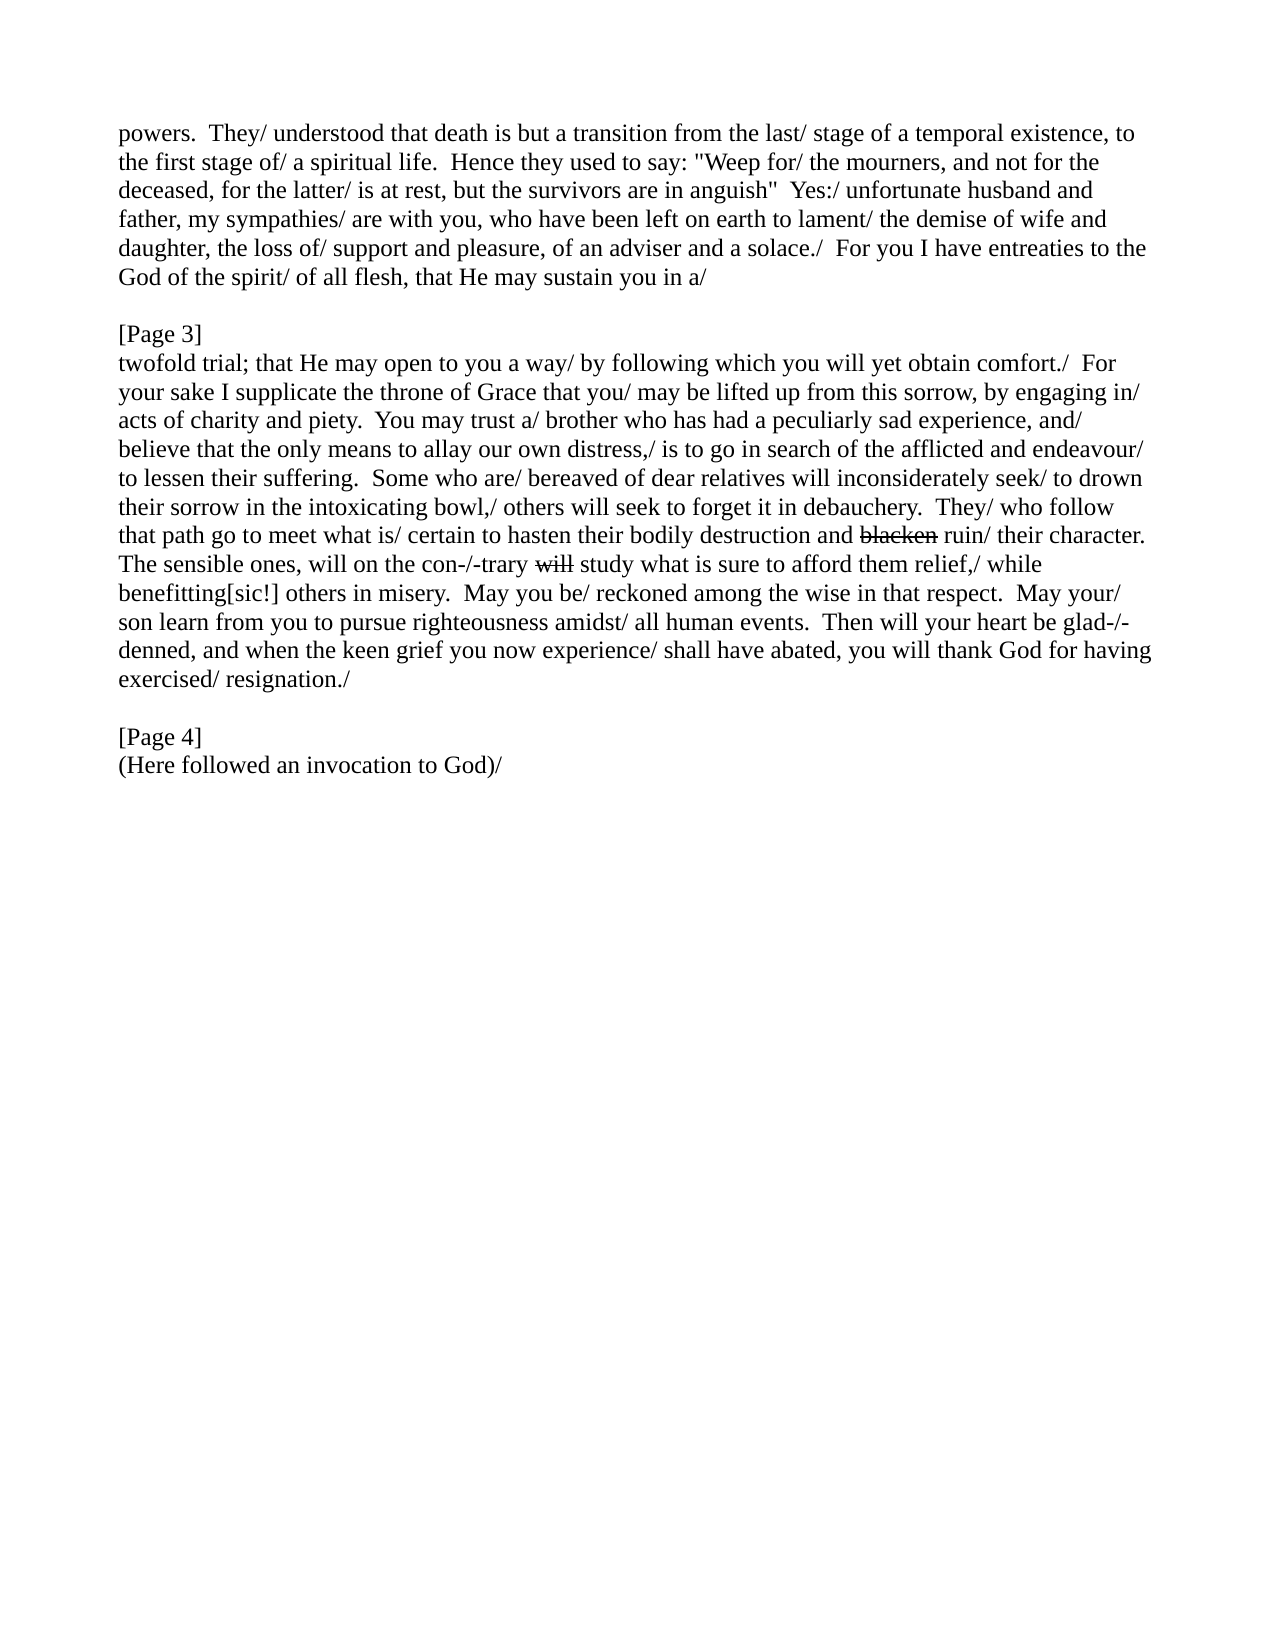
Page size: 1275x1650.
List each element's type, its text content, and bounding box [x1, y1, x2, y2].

text [Page 3] [118, 319, 1157, 348]
text [Page 4] [118, 722, 1157, 751]
text (Here followed an invocation to God)/ [118, 751, 1157, 779]
text twofold trial; that He may open to you a way/ by following which you will yet obtain comfort./ For your sake I supplicate the throne of Grace that you/ may be lifted up from this sorrow, by engaging in/ acts of charity and piety. You may trust a/ brother who has had a peculiarly sad experience, and/ believe that the only means to allay our own distress,/ is to go in search of the afflicted and endeavour/ to lessen their suffering. Some who are/ bereaved of dear relatives will inconsiderately seek/ to drown their sorrow in the intoxicating bowl,/ others will seek to forget it in debauchery. They/ who follow that path go to meet what is/ certain to hasten their bodily destruction and blacken ruin/ their character. The sensible ones, will on the con-/-trary will study what is sure to afford them relief,/ while benefitting[sic!] others in misery. May you be/ reckoned among the wise in that respect. May your/ son learn from you to pursue righteousness amidst/ all human events. Then will your heart be glad-/-denned, and when the keen grief you now experience/ shall have abated, you will thank God for having exercised/ resignation./ [118, 348, 1157, 693]
text powers. They/ understood that death is but a transition from the last/ stage of a temporal existence, to the first stage of/ a spiritual life. Hence they used to say: "Weep for/ the mourners, and not for the deceased, for the latter/ is at rest, but the survivors are in anguish" Yes:/ unfortunate husband and father, my sympathies/ are with you, who have been left on earth to lament/ the demise of wife and daughter, the loss of/ support and pleasure, of an adviser and a solace./ For you I have entreaties to the God of the spirit/ of all flesh, that He may sustain you in a/ [118, 118, 1157, 291]
